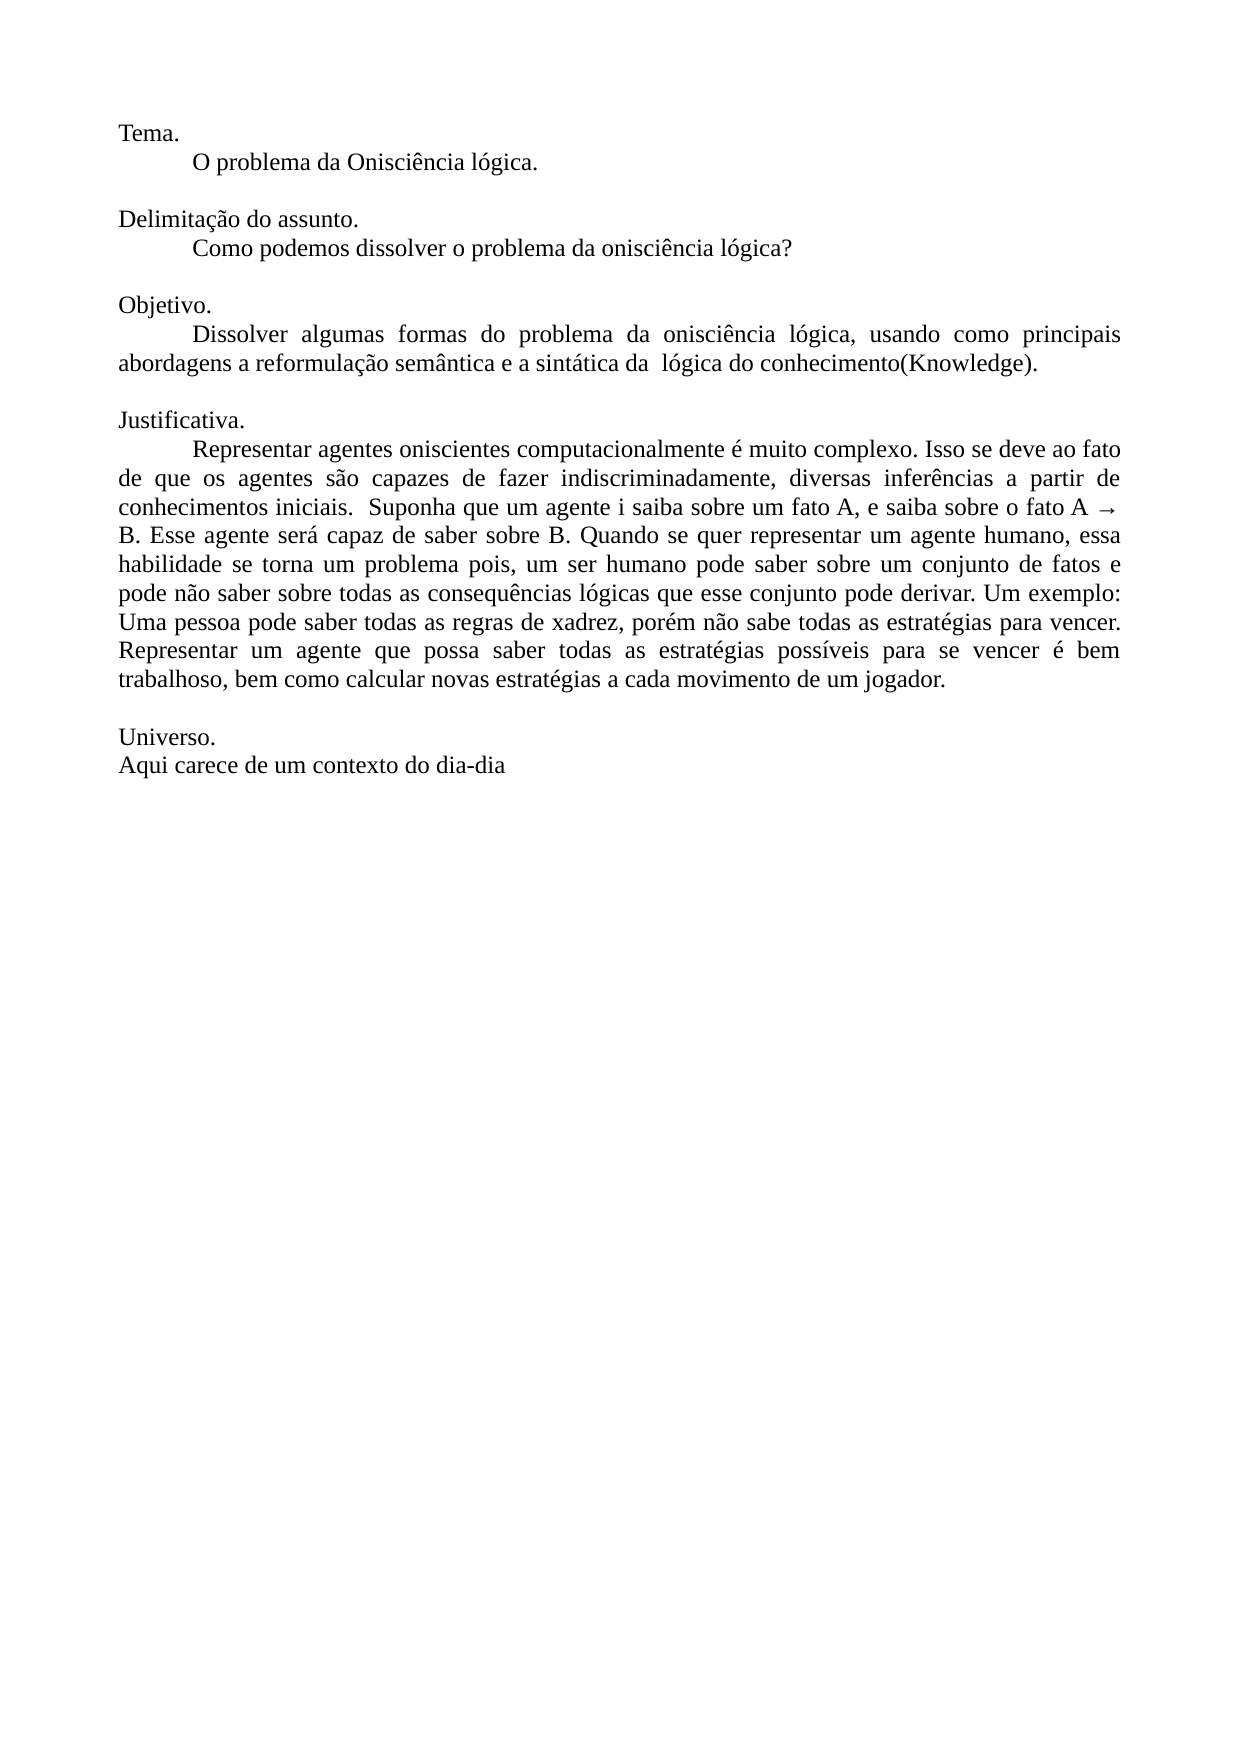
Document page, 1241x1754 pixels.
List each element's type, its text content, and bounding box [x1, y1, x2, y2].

text Delimitação do assunto. [118, 204, 1122, 233]
text Aqui carece de um contexto do dia-dia [118, 751, 1122, 779]
text Justificativa. [118, 406, 1122, 434]
text Dissolver algumas formas do problema da onisciência lógica, usando como principais abordagens a reformulação semântica e a sintática da lógica do conhecimento(Knowledge). [118, 319, 1122, 377]
text Como podemos dissolver o problema da onisciência lógica? [118, 233, 1122, 262]
text Representar agentes oniscientes computacionalmente é muito complexo. Isso se deve ao fato de que os agentes são capazes de fazer indiscriminadamente, diversas inferências a partir de conhecimentos iniciais. Suponha que um agente i saiba sobre um fato A, e saiba sobre o fato A → B. Esse agente será capaz de saber sobre B. Quando se quer representar um agente humano, essa habilidade se torna um problema pois, um ser humano pode saber sobre um conjunto de fatos e pode não saber sobre todas as consequências lógicas que esse conjunto pode derivar. Um exemplo: Uma pessoa pode saber todas as regras de xadrez, porém não sabe todas as estratégias para vencer. Representar um agente que possa saber todas as estratégias possíveis para se vencer é bem trabalhoso, bem como calcular novas estratégias a cada movimento de um jogador. [118, 434, 1122, 693]
text O problema da Onisciência lógica. [118, 147, 1122, 176]
text Universo. [118, 722, 1122, 751]
text Tema. [118, 118, 1122, 147]
text Objetivo. [118, 291, 1122, 319]
